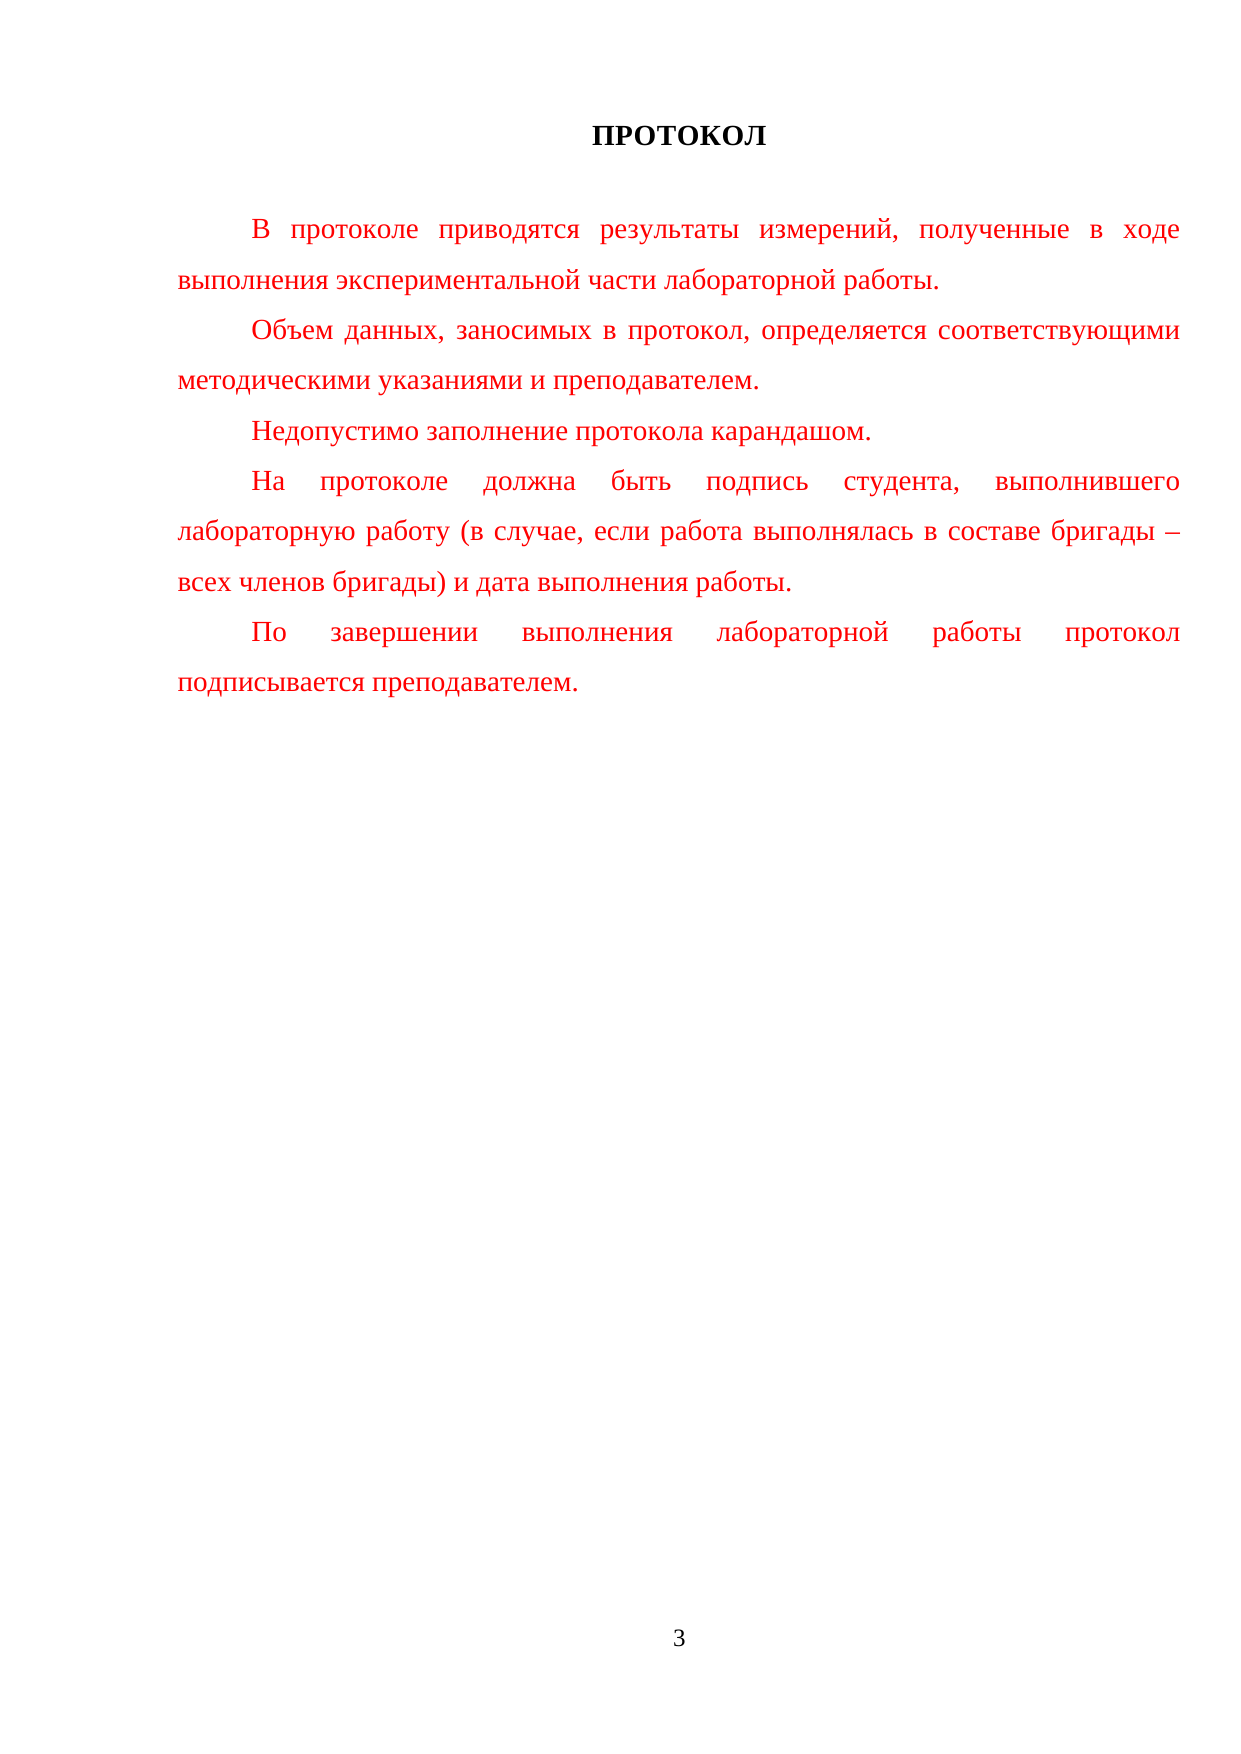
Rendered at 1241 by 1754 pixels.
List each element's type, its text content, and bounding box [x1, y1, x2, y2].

text Объем данных, заносимых в протокол, определяется соответствующими методическими указаниями и преподавателем. [177, 312, 1181, 396]
text Протокол [177, 118, 1181, 152]
text Недопустимо заполнение протокола карандашом. [177, 413, 1181, 446]
text По завершении выполнения лабораторной работы протокол подписывается преподавателем. [177, 614, 1181, 698]
text На протоколе должна быть подпись студента, выполнившего лабораторную работу (в случае, если работа выполнялась в составе бригады – всех членов бригады) и дата выполнения работы. [177, 463, 1181, 597]
text В протоколе приводятся результаты измерений, полученные в ходе выполнения экспериментальной части лабораторной работы. [177, 212, 1181, 295]
